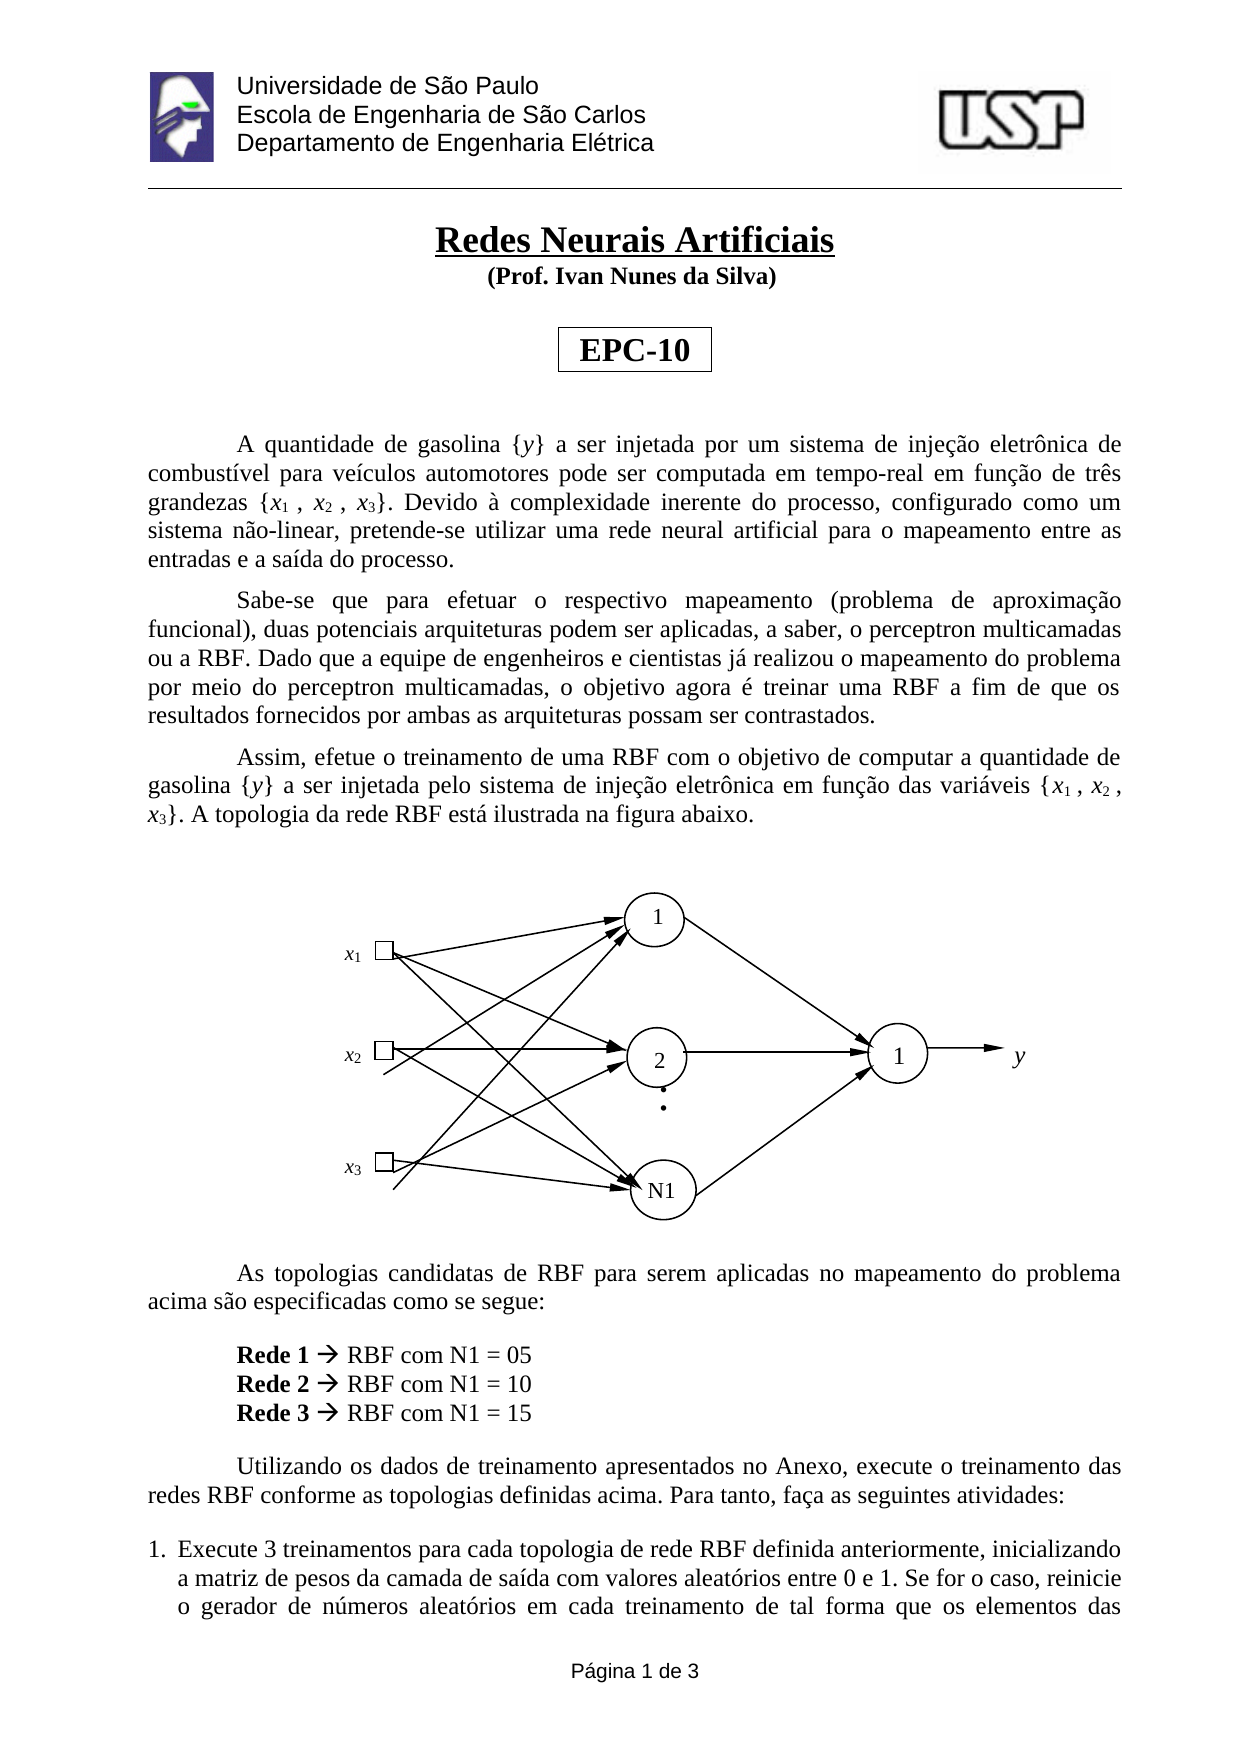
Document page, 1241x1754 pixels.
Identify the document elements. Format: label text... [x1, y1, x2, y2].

text x1 [312, 937, 361, 965]
text x2 [312, 1038, 361, 1066]
text Sabe-se que para efetuar o respectivo mapeamento (problema de aproximação funcional), duas potenciais arquiteturas podem ser aplicadas, a saber, o perceptron multicamadas ou a RBF. Dado que a equipe de engenheiros e cientistas já realizou o mapeamento do problema por meio do perceptron multicamadas, o objetivo agora é treinar uma RBF a fim de que os resultados fornecidos por ambas as arquiteturas possam ser contrastados. [148, 585, 1122, 729]
text 1 [893, 1041, 901, 1069]
text y [1006, 1040, 1036, 1069]
picture [918, 71, 1112, 175]
text A quantidade de gasolina {y} a ser injetada por um sistema de injeção eletrônica de combustível para veículos automotores pode ser computada em tempo-real em função de três grandezas {x1 , x2 , x3}. Devido à complexidade inerente do processo, configurado como um sistema não-linear, pretende-se utilizar uma rede neural artificial para o mapeamento entre as entradas e a saída do processo. [148, 429, 1122, 573]
picture [149, 72, 214, 162]
text Assim, efetue o treinamento de uma RBF com o objetivo de computar a quantidade de gasolina {y} a ser injetada pelo sistema de injeção eletrônica em função das variáveis {x1 , x2 , x3}. A topologia da rede RBF está ilustrada na figura abaixo. [148, 742, 1122, 828]
subtitle EPC-10 [559, 328, 711, 371]
text x3 [312, 1150, 361, 1179]
text As topologias candidatas de RBF para serem aplicadas no mapeamento do problema acima são especificadas como se segue: [148, 1258, 1122, 1315]
text 1 [652, 903, 674, 926]
text Rede 2  RBF com N1 = 10 [148, 1369, 1122, 1398]
title (Prof. Ivan Nunes da Silva) [148, 261, 1122, 289]
text Rede 1  RBF com N1 = 05 [148, 1340, 1122, 1369]
text  [652, 1076, 674, 1121]
title Redes Neurais Artificiais [148, 218, 1122, 261]
text Utilizando os dados de treinamento apresentados no Anexo, execute o treinamento das redes RBF conforme as topologias definidas acima. Para tanto, faça as seguintes atividades: [148, 1451, 1122, 1509]
text N1 [644, 1177, 678, 1199]
list Execute 3 treinamentos para cada topologia de rede RBF definida anteriormente, inicializando a matriz de pesos da camada de saída com valores aleatórios entre 0 e 1. Se for o caso, reinicie o gerador de números aleatórios em cada treinamento de tal forma que os elementos das [148, 1534, 1122, 1620]
text Rede 3  RBF com N1 = 15 [148, 1398, 1122, 1426]
